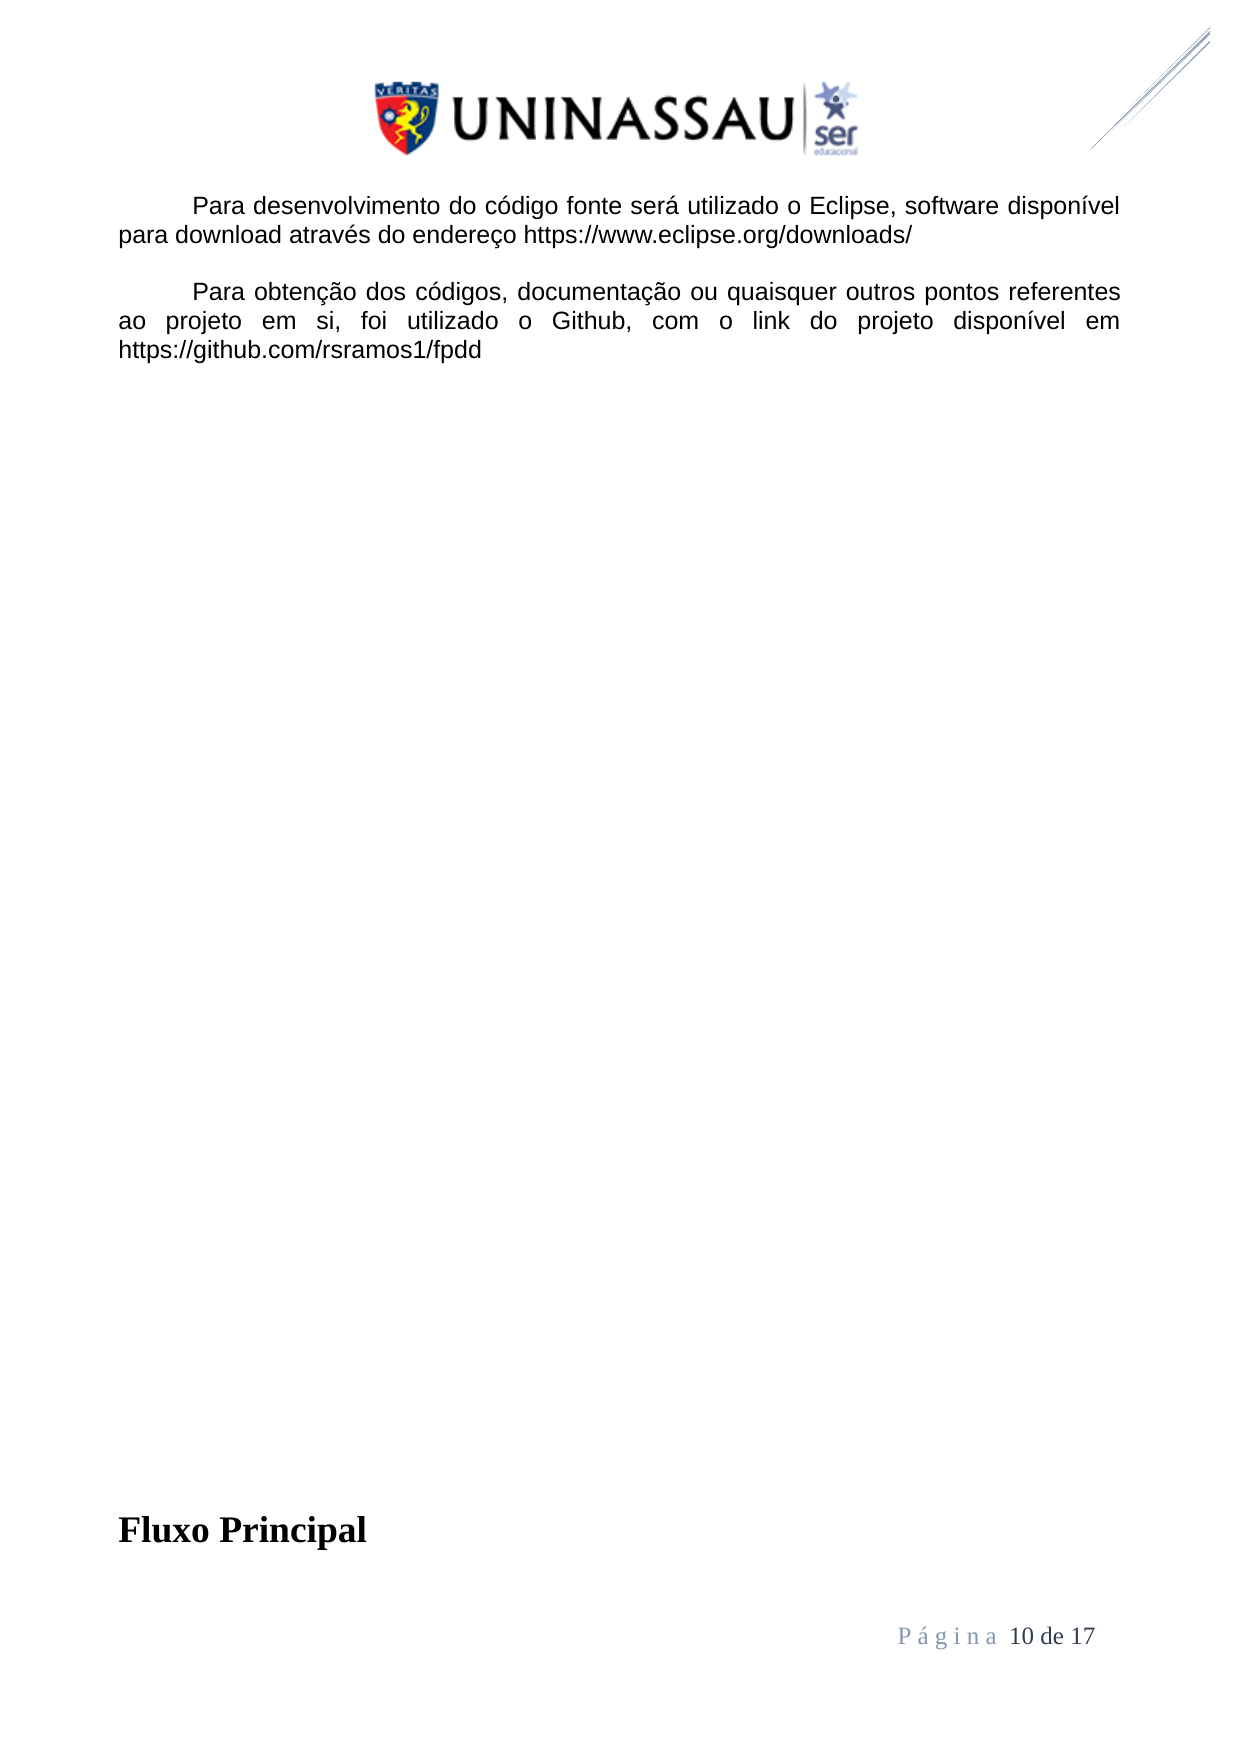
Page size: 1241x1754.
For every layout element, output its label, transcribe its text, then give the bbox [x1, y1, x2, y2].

text Para obtenção dos códigos, documentação ou quaisquer outros pontos referentes ao projeto em si, foi utilizado o Github, com o link do projeto disponível em https://github.com/rsramos1/fpdd [118, 277, 1122, 363]
subtitle Fluxo Principal [118, 1508, 1122, 1551]
text Para desenvolvimento do código fonte será utilizado o Eclipse, software disponível para download através do endereço https://www.eclipse.org/downloads/ [118, 191, 1122, 248]
